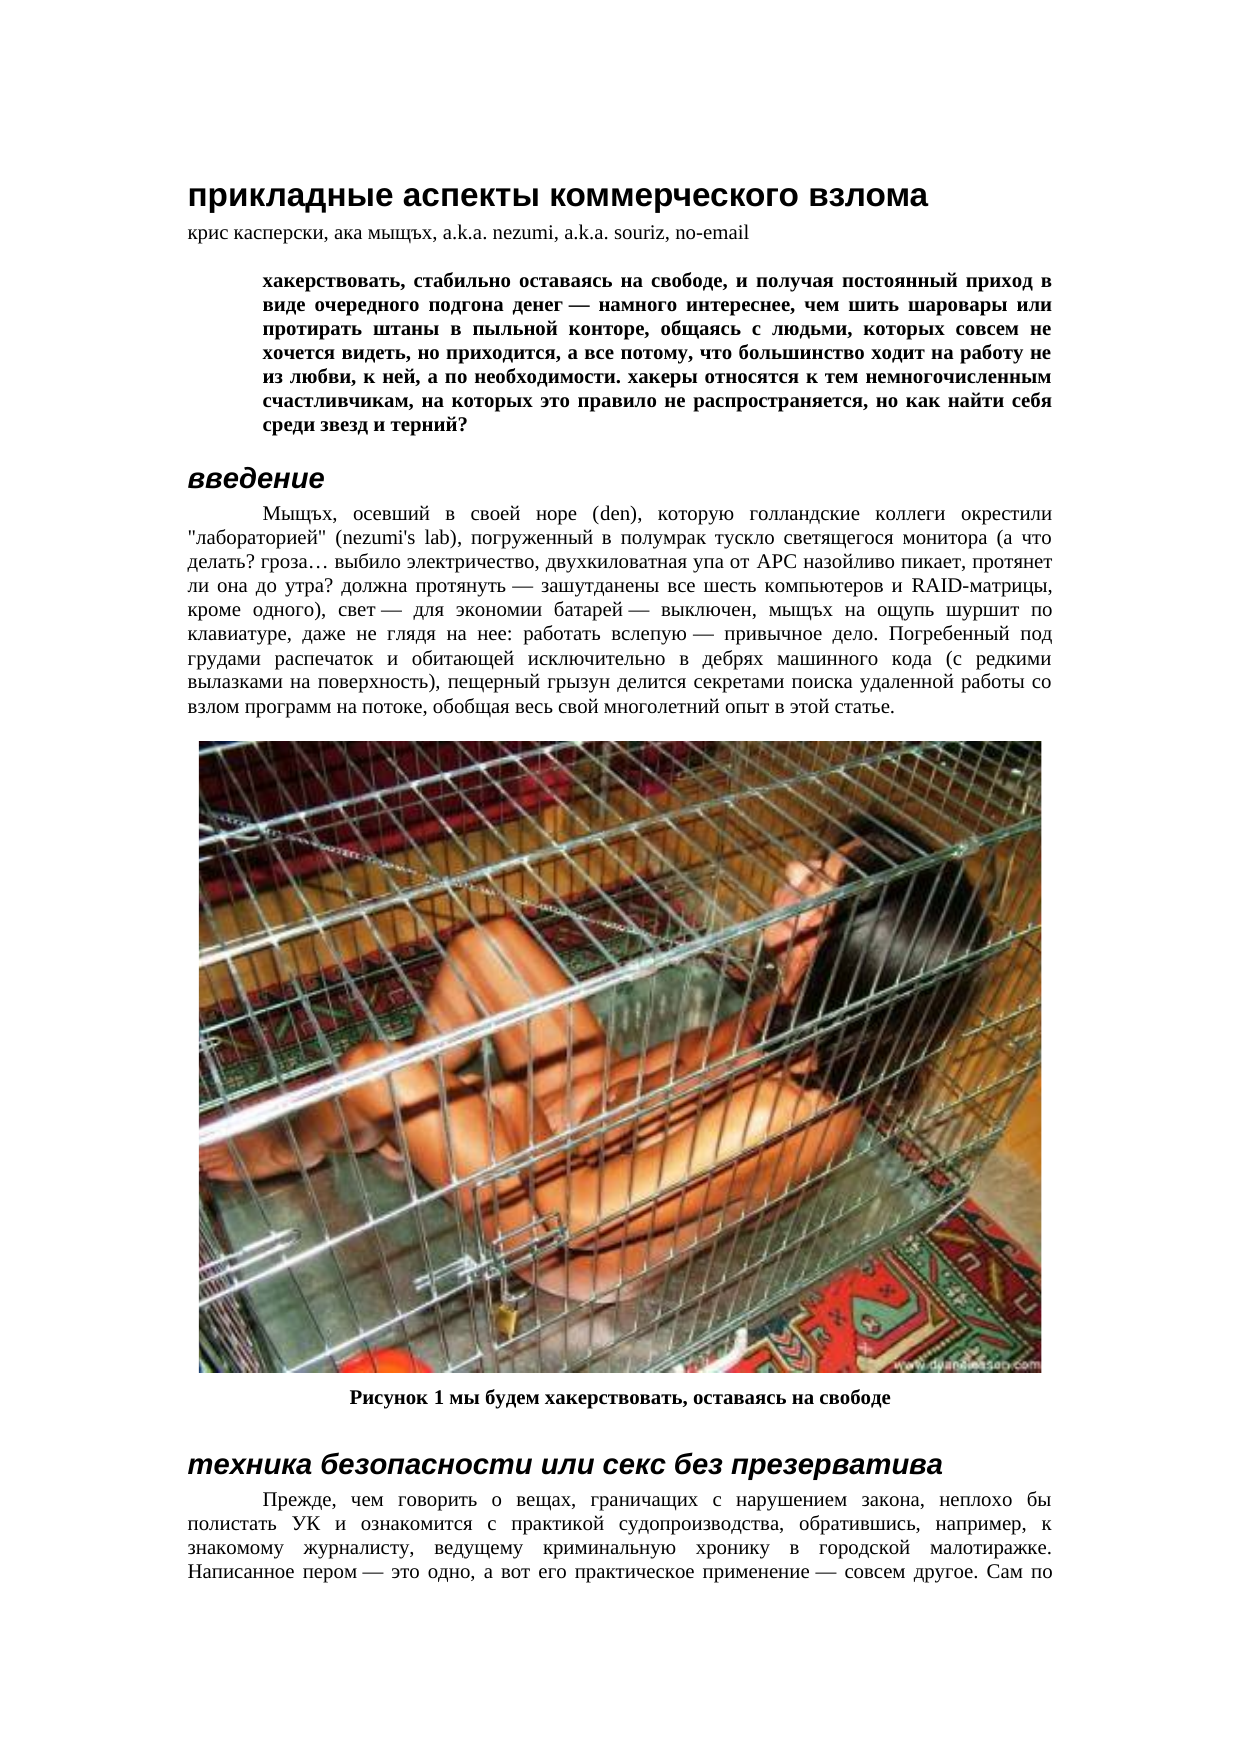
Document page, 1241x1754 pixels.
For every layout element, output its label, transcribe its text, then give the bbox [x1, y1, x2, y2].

subtitle техника безопасности или секс без презерватива [187, 1447, 1053, 1480]
picture [198, 741, 1042, 1373]
text Прежде, чем говорить о вещах, граничащих с нарушением закона, неплохо бы полистать УК и ознакомится с практикой судопроизводства, обратившись, например, к знакомому журналисту, ведущему криминальную хронику в городской малотиражке. Написанное пером — это одно, а вот его практическое применение — совсем другое. Сам по [187, 1487, 1053, 1583]
text Рисунок 1 мы будем хакерствовать, оставаясь на свободе [187, 1385, 1053, 1409]
subtitle введение [187, 461, 1053, 495]
text хакерствовать, стабильно оставаясь на свободе, и получая постоянный приход в виде очередного подгона денег — намного интереснее, чем шить шаровары или протирать штаны в пыльной конторе, общаясь с людьми, которых совсем не хочется видеть, но приходится, а все потому, что большинство ходит на работу не из любви, к ней, а по необходимости. хакеры относятся к тем немногочисленным счастливчикам, на которых это правило не распространяется, но как найти себя среди звезд и терний? [262, 268, 1053, 436]
text крис касперски, ака мыщъх, a.k.a. nezumi, a.k.a. souriz, no-email [187, 220, 1053, 244]
subtitle прикладные аспекты коммерческого взлома [187, 175, 1053, 213]
text Мыщъх, осевший в своей норе (den), которую голландские коллеги окрестили "лабораторией" (nezumi's lab), погруженный в полумрак тускло светящегося монитора (а что делать? гроза… выбило электричество, двухкиловатная упа от APC назойливо пикает, протянет ли она до утра? должна протянуть — зашутданены все шесть компьютеров и RAID-матрицы, кроме одного), свет — для экономии батарей — выключен, мыщъх на ощупь шуршит по клавиатуре, даже не глядя на нее: работать вслепую — привычное дело. Погребенный под грудами распечаток и обитающей исключительно в дебрях машинного кода (с редкими вылазками на поверхность), пещерный грызун делится секретами поиска удаленной работы со взлом программ на потоке, обобщая весь свой многолетний опыт в этой статье. [187, 501, 1053, 718]
